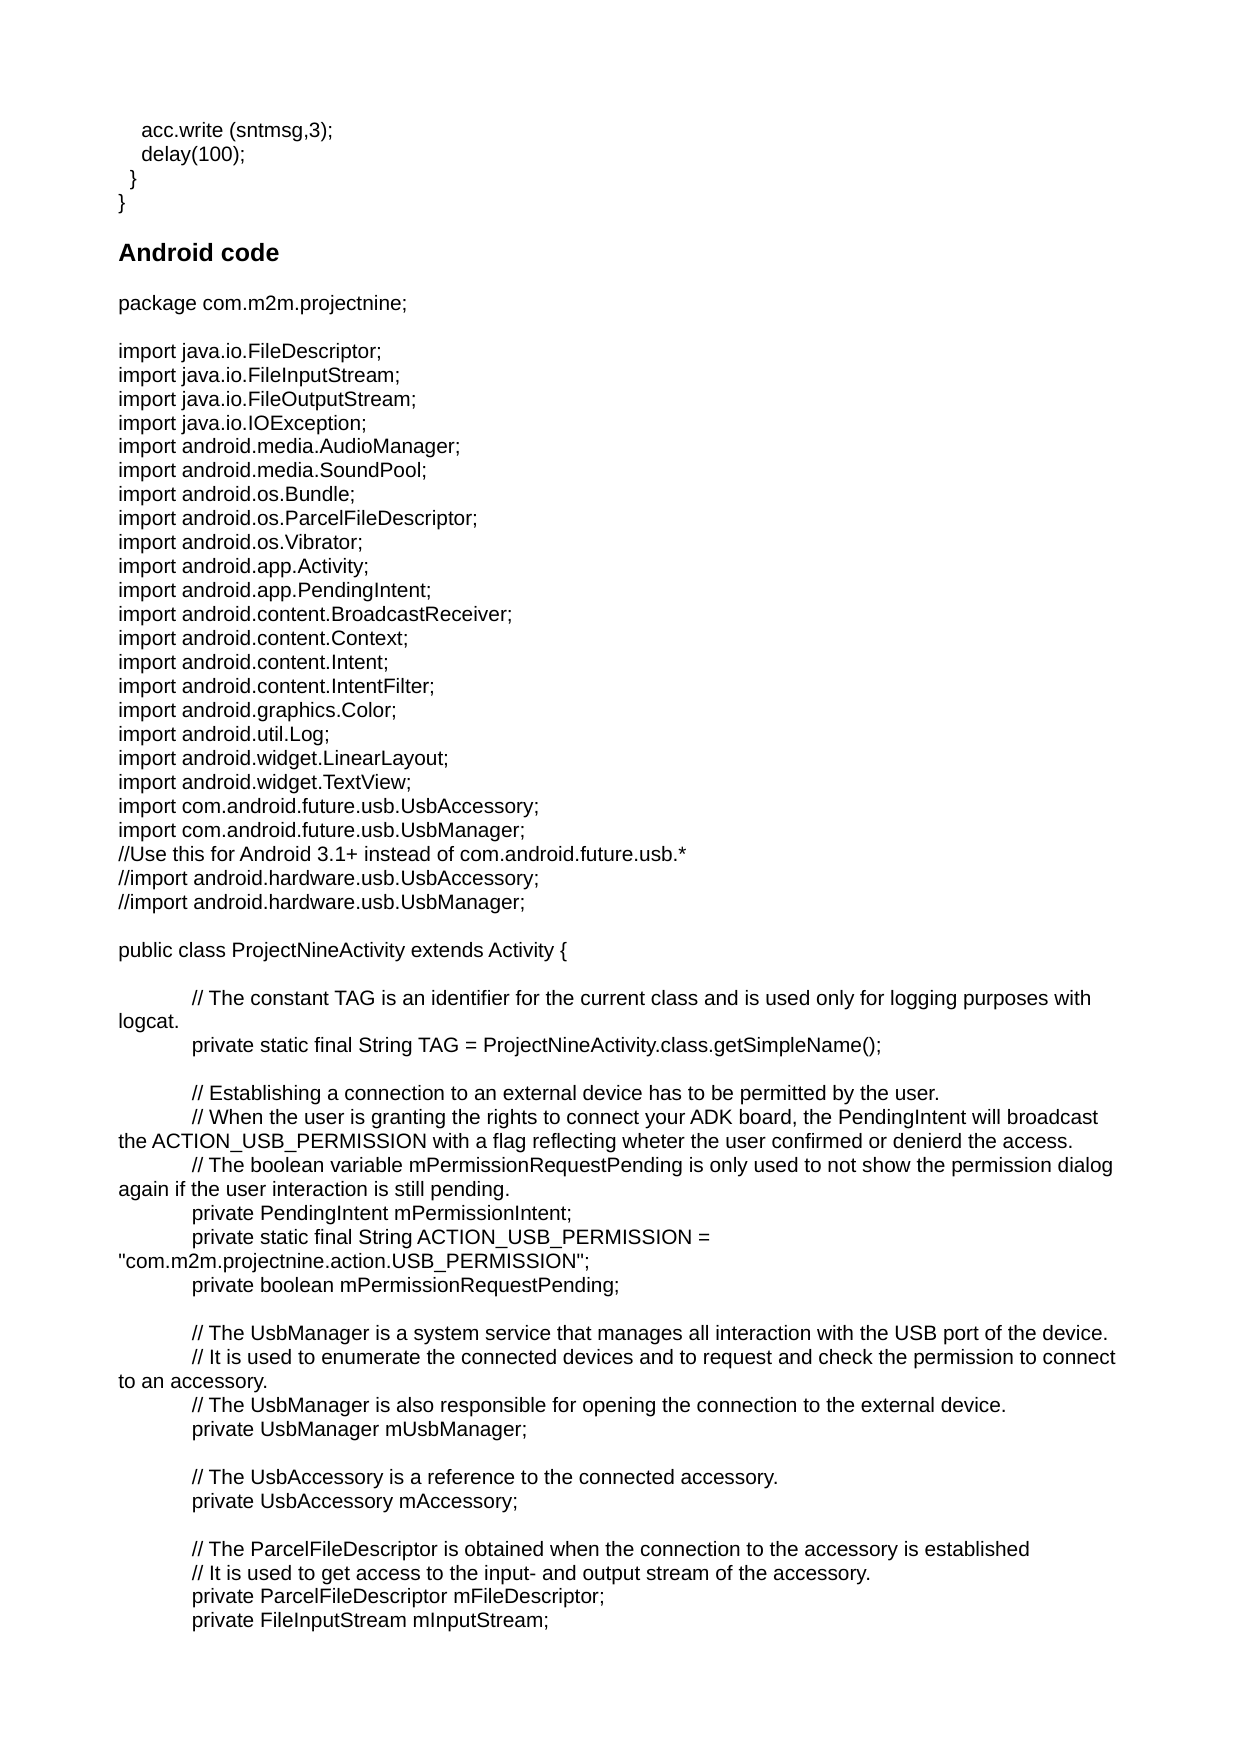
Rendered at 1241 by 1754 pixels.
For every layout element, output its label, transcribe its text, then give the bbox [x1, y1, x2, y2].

text import android.content.IntentFilter; [118, 674, 1122, 698]
text // It is used to enumerate the connected devices and to request and check the permission to connect to an accessory. [118, 1345, 1122, 1393]
text //Use this for Android 3.1+ instead of com.android.future.usb.* [118, 842, 1122, 866]
text import android.widget.LinearLayout; [118, 746, 1122, 770]
text import com.android.future.usb.UsbAccessory; [118, 794, 1122, 818]
text // It is used to get access to the input- and output stream of the accessory. [118, 1560, 1122, 1584]
text private boolean mPermissionRequestPending; [118, 1273, 1122, 1297]
text package com.m2m.projectnine; [118, 291, 1122, 314]
text import java.io.FileOutputStream; [118, 386, 1122, 410]
text } [118, 166, 1122, 190]
text public class ProjectNineActivity extends Activity { [118, 937, 1122, 961]
text import android.app.PendingIntent; [118, 578, 1122, 602]
text acc.write (sntmsg,3); [118, 118, 1122, 142]
text delay(100); [118, 142, 1122, 166]
text // The constant TAG is an identifier for the current class and is used only for logging purposes with logcat. [118, 985, 1122, 1033]
text import android.os.ParcelFileDescriptor; [118, 506, 1122, 530]
text import android.util.Log; [118, 722, 1122, 746]
text private FileInputStream mInputStream; [118, 1608, 1122, 1632]
text // Establishing a connection to an external device has to be permitted by the user. [118, 1081, 1122, 1105]
text private UsbManager mUsbManager; [118, 1417, 1122, 1441]
text private UsbAccessory mAccessory; [118, 1488, 1122, 1512]
text import java.io.FileInputStream; [118, 362, 1122, 386]
text import android.media.AudioManager; [118, 434, 1122, 458]
text import android.content.Context; [118, 626, 1122, 650]
text import android.graphics.Color; [118, 698, 1122, 722]
text // The ParcelFileDescriptor is obtained when the connection to the accessory is established [118, 1536, 1122, 1560]
text // The UsbAccessory is a reference to the connected accessory. [118, 1464, 1122, 1488]
text import android.os.Vibrator; [118, 530, 1122, 554]
text //import android.hardware.usb.UsbManager; [118, 889, 1122, 913]
text } [118, 190, 1122, 214]
text private PendingIntent mPermissionIntent; [118, 1201, 1122, 1225]
text // The boolean variable mPermissionRequestPending is only used to not show the permission dialog again if the user interaction is still pending. [118, 1153, 1122, 1201]
text // When the user is granting the rights to connect your ADK board, the PendingIntent will broadcast the ACTION_USB_PERMISSION with a flag reflecting wheter the user confirmed or denierd the access. [118, 1105, 1122, 1153]
text import android.content.Intent; [118, 650, 1122, 674]
text import android.content.BroadcastReceiver; [118, 602, 1122, 626]
text import android.app.Activity; [118, 554, 1122, 578]
text private static final String TAG = ProjectNineActivity.class.getSimpleName(); [118, 1033, 1122, 1057]
text // The UsbManager is a system service that manages all interaction with the USB port of the device. [118, 1321, 1122, 1345]
text import java.io.IOException; [118, 410, 1122, 434]
text Android code [118, 238, 1122, 267]
text private ParcelFileDescriptor mFileDescriptor; [118, 1584, 1122, 1608]
text private static final String ACTION_USB_PERMISSION = "com.m2m.projectnine.action.USB_PERMISSION"; [118, 1225, 1122, 1273]
text import android.widget.TextView; [118, 770, 1122, 794]
text // The UsbManager is also responsible for opening the connection to the external device. [118, 1393, 1122, 1417]
text //import android.hardware.usb.UsbAccessory; [118, 866, 1122, 889]
text import com.android.future.usb.UsbManager; [118, 818, 1122, 842]
text import java.io.FileDescriptor; [118, 338, 1122, 362]
text import android.media.SoundPool; [118, 458, 1122, 482]
text import android.os.Bundle; [118, 482, 1122, 506]
